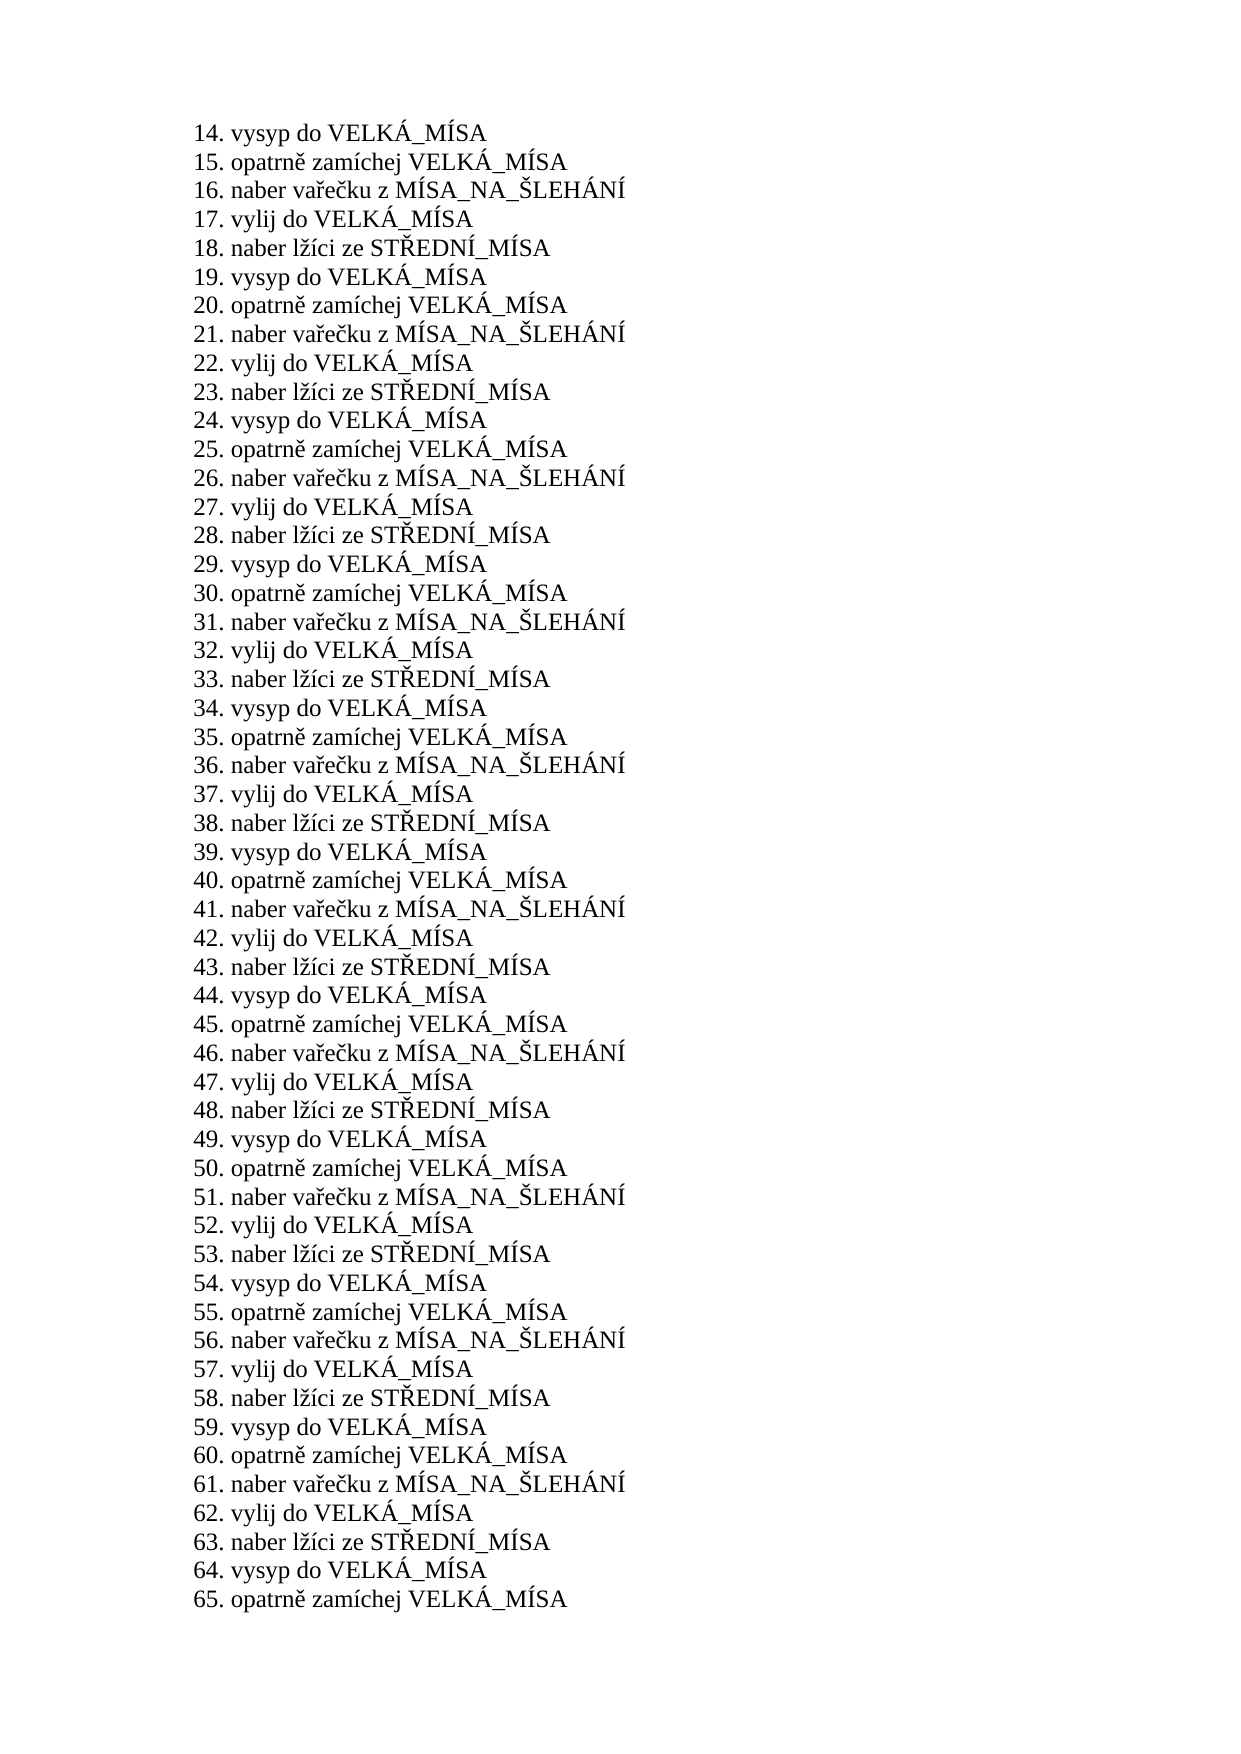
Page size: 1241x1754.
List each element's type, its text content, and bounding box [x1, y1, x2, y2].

list naber vařečku z MÍSA_NA_ŠLEHÁNÍ [193, 1469, 1122, 1498]
list naber lžíci ze STŘEDNÍ_MÍSA [193, 233, 1122, 262]
list opatrně zamíchej VELKÁ_MÍSA [193, 147, 1122, 176]
list vylij do VELKÁ_MÍSA [193, 1067, 1122, 1096]
list vysyp do VELKÁ_MÍSA [193, 262, 1122, 291]
list naber vařečku z MÍSA_NA_ŠLEHÁNÍ [193, 894, 1122, 923]
list vylij do VELKÁ_MÍSA [193, 923, 1122, 952]
list vylij do VELKÁ_MÍSA [193, 492, 1122, 521]
list naber vařečku z MÍSA_NA_ŠLEHÁNÍ [193, 1038, 1122, 1067]
list vysyp do VELKÁ_MÍSA [193, 1124, 1122, 1153]
list opatrně zamíchej VELKÁ_MÍSA [193, 1441, 1122, 1469]
list naber vařečku z MÍSA_NA_ŠLEHÁNÍ [193, 319, 1122, 348]
list vylij do VELKÁ_MÍSA [193, 636, 1122, 664]
list naber lžíci ze STŘEDNÍ_MÍSA [193, 1527, 1122, 1556]
list vysyp do VELKÁ_MÍSA [193, 1268, 1122, 1297]
list opatrně zamíchej VELKÁ_MÍSA [193, 866, 1122, 894]
list naber lžíci ze STŘEDNÍ_MÍSA [193, 1096, 1122, 1124]
list vylij do VELKÁ_MÍSA [193, 1211, 1122, 1239]
list vylij do VELKÁ_MÍSA [193, 1498, 1122, 1527]
list opatrně zamíchej VELKÁ_MÍSA [193, 291, 1122, 319]
list opatrně zamíchej VELKÁ_MÍSA [193, 1297, 1122, 1326]
list vysyp do VELKÁ_MÍSA [193, 549, 1122, 578]
list vysyp do VELKÁ_MÍSA [193, 118, 1122, 147]
list vysyp do VELKÁ_MÍSA [193, 693, 1122, 722]
list vylij do VELKÁ_MÍSA [193, 348, 1122, 377]
list vysyp do VELKÁ_MÍSA [193, 837, 1122, 866]
list naber lžíci ze STŘEDNÍ_MÍSA [193, 377, 1122, 406]
list naber vařečku z MÍSA_NA_ŠLEHÁNÍ [193, 751, 1122, 779]
list vylij do VELKÁ_MÍSA [193, 1354, 1122, 1383]
list naber lžíci ze STŘEDNÍ_MÍSA [193, 808, 1122, 837]
list opatrně zamíchej VELKÁ_MÍSA [193, 1009, 1122, 1038]
list opatrně zamíchej VELKÁ_MÍSA [193, 1153, 1122, 1182]
list naber lžíci ze STŘEDNÍ_MÍSA [193, 1239, 1122, 1268]
list vylij do VELKÁ_MÍSA [193, 204, 1122, 233]
list naber lžíci ze STŘEDNÍ_MÍSA [193, 521, 1122, 549]
list naber lžíci ze STŘEDNÍ_MÍSA [193, 952, 1122, 981]
list naber vařečku z MÍSA_NA_ŠLEHÁNÍ [193, 1182, 1122, 1211]
list naber lžíci ze STŘEDNÍ_MÍSA [193, 1383, 1122, 1412]
list vysyp do VELKÁ_MÍSA [193, 981, 1122, 1009]
list vysyp do VELKÁ_MÍSA [193, 1412, 1122, 1441]
list vysyp do VELKÁ_MÍSA [193, 1556, 1122, 1584]
list vylij do VELKÁ_MÍSA [193, 779, 1122, 808]
list opatrně zamíchej VELKÁ_MÍSA [193, 722, 1122, 751]
list naber vařečku z MÍSA_NA_ŠLEHÁNÍ [193, 463, 1122, 492]
list naber vařečku z MÍSA_NA_ŠLEHÁNÍ [193, 176, 1122, 204]
list naber vařečku z MÍSA_NA_ŠLEHÁNÍ [193, 607, 1122, 636]
list naber lžíci ze STŘEDNÍ_MÍSA [193, 664, 1122, 693]
list naber vařečku z MÍSA_NA_ŠLEHÁNÍ [193, 1326, 1122, 1354]
list opatrně zamíchej VELKÁ_MÍSA [193, 578, 1122, 607]
list opatrně zamíchej VELKÁ_MÍSA [193, 1584, 1122, 1613]
list opatrně zamíchej VELKÁ_MÍSA [193, 434, 1122, 463]
list vysyp do VELKÁ_MÍSA [193, 406, 1122, 434]
